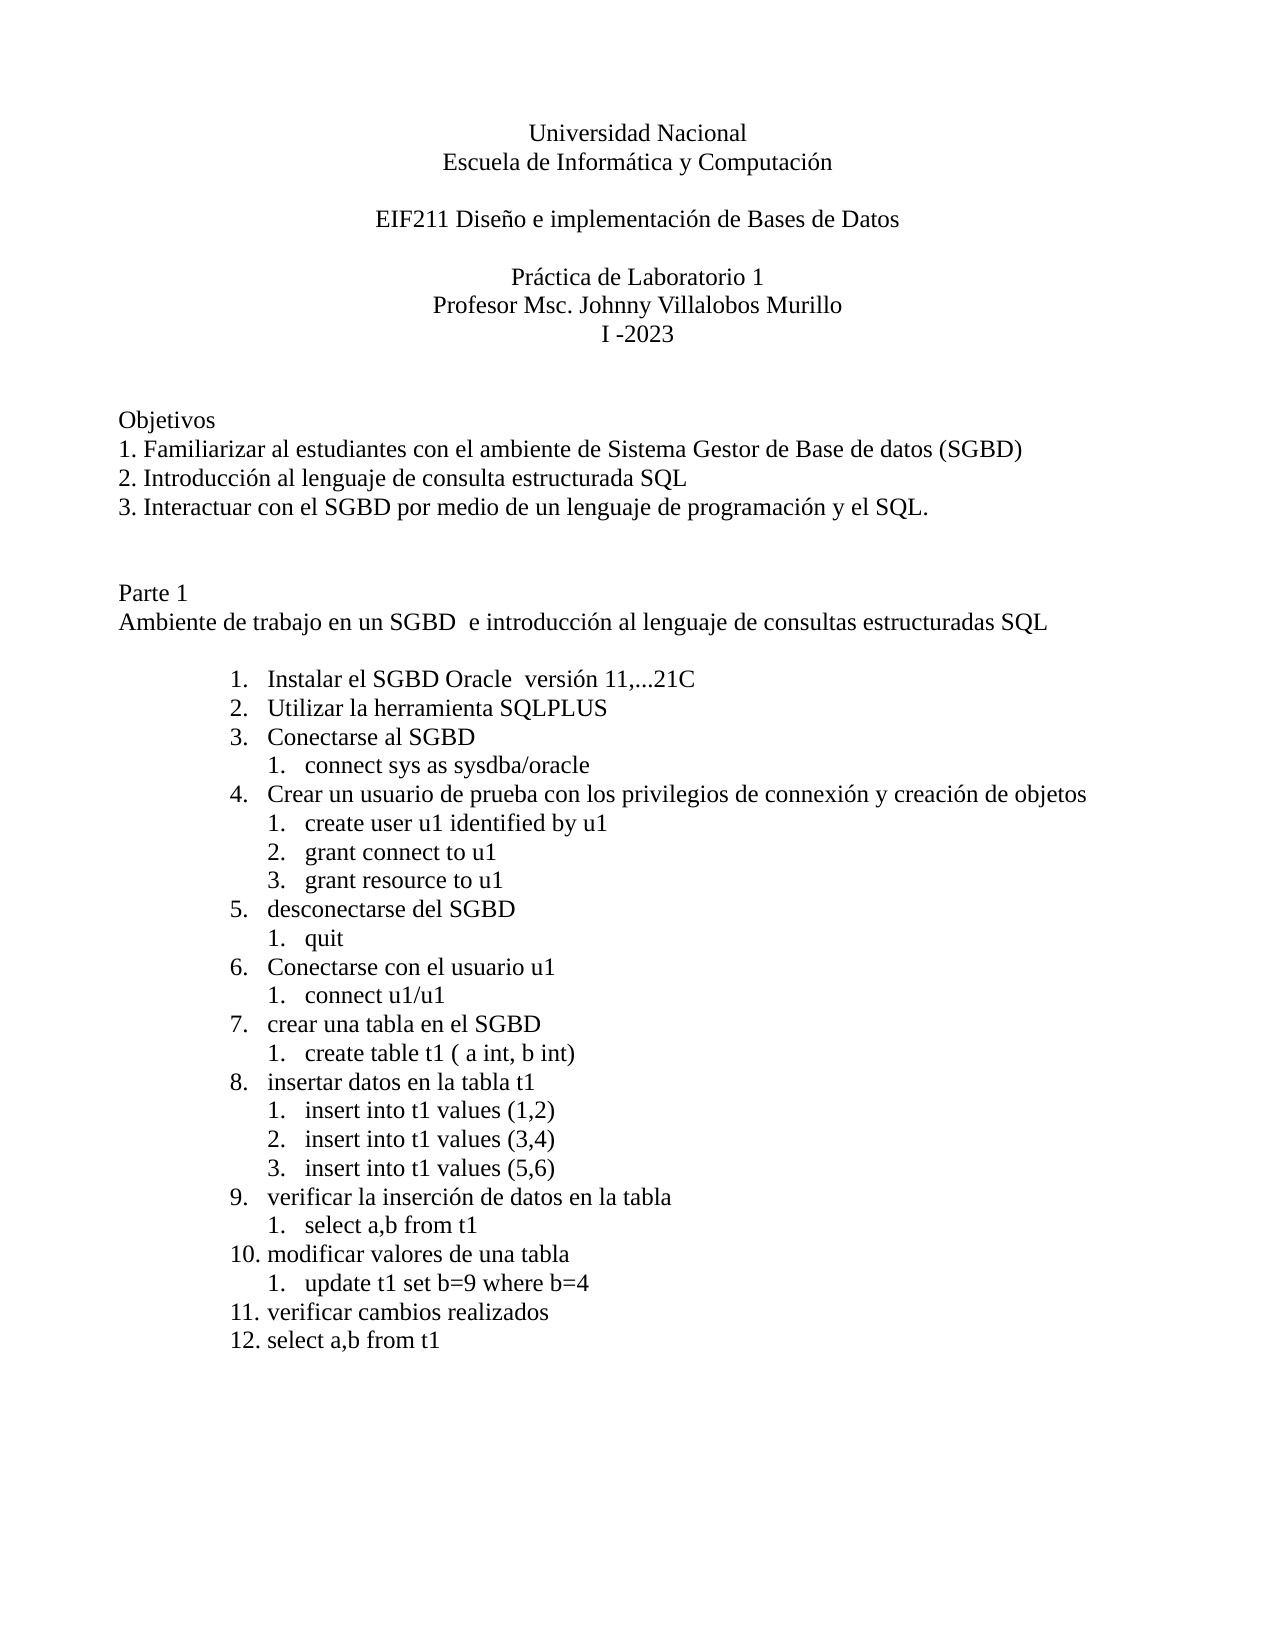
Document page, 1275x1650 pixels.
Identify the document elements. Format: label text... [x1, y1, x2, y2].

text EIF211 Diseño e implementación de Bases de Datos [118, 204, 1157, 233]
list Utilizar la herramienta SQLPLUS [229, 693, 1157, 722]
list desconectarse del SGBD [229, 894, 1157, 923]
list grant connect to u1 [267, 837, 1157, 866]
text Escuela de Informática y Computación [118, 147, 1157, 176]
text Profesor Msc. Johnny Villalobos Murillo [118, 291, 1157, 319]
list insertar datos en la tabla t1 [229, 1067, 1157, 1096]
text Objetivos [118, 406, 1157, 434]
text I -2023 [118, 319, 1157, 348]
list update t1 set b=9 where b=4 [267, 1268, 1157, 1297]
list Conectarse al SGBD [229, 722, 1157, 751]
list select a,b from t1 [229, 1326, 1157, 1354]
text Parte 1 [118, 578, 1157, 607]
list verificar cambios realizados [229, 1297, 1157, 1326]
list create table t1 ( a int, b int) [267, 1038, 1157, 1067]
text Práctica de Laboratorio 1 [118, 262, 1157, 291]
list create user u1 identified by u1 [267, 808, 1157, 837]
text 1. Familiarizar al estudiantes con el ambiente de Sistema Gestor de Base de datos (SGBD) [118, 434, 1157, 463]
list Conectarse con el usuario u1 [229, 952, 1157, 981]
list grant resource to u1 [267, 866, 1157, 894]
list insert into t1 values (5,6) [267, 1153, 1157, 1182]
list connect u1/u1 [267, 981, 1157, 1009]
list select a,b from t1 [267, 1211, 1157, 1239]
text 3. Interactuar con el SGBD por medio de un lenguaje de programación y el SQL. [118, 492, 1157, 521]
list connect sys as sysdba/oracle [267, 751, 1157, 779]
list Crear un usuario de prueba con los privilegios de connexión y creación de objetos [229, 779, 1157, 808]
text 2. Introducción al lenguaje de consulta estructurada SQL [118, 463, 1157, 492]
list quit [267, 923, 1157, 952]
list insert into t1 values (3,4) [267, 1124, 1157, 1153]
text Universidad Nacional [118, 118, 1157, 147]
list crear una tabla en el SGBD [229, 1009, 1157, 1038]
list modificar valores de una tabla [229, 1239, 1157, 1268]
text Ambiente de trabajo en un SGBD e introducción al lenguaje de consultas estructuradas SQL [118, 607, 1157, 636]
list Instalar el SGBD Oracle versión 11,...21C [229, 664, 1157, 693]
list verificar la inserción de datos en la tabla [229, 1182, 1157, 1211]
list insert into t1 values (1,2) [267, 1096, 1157, 1124]
